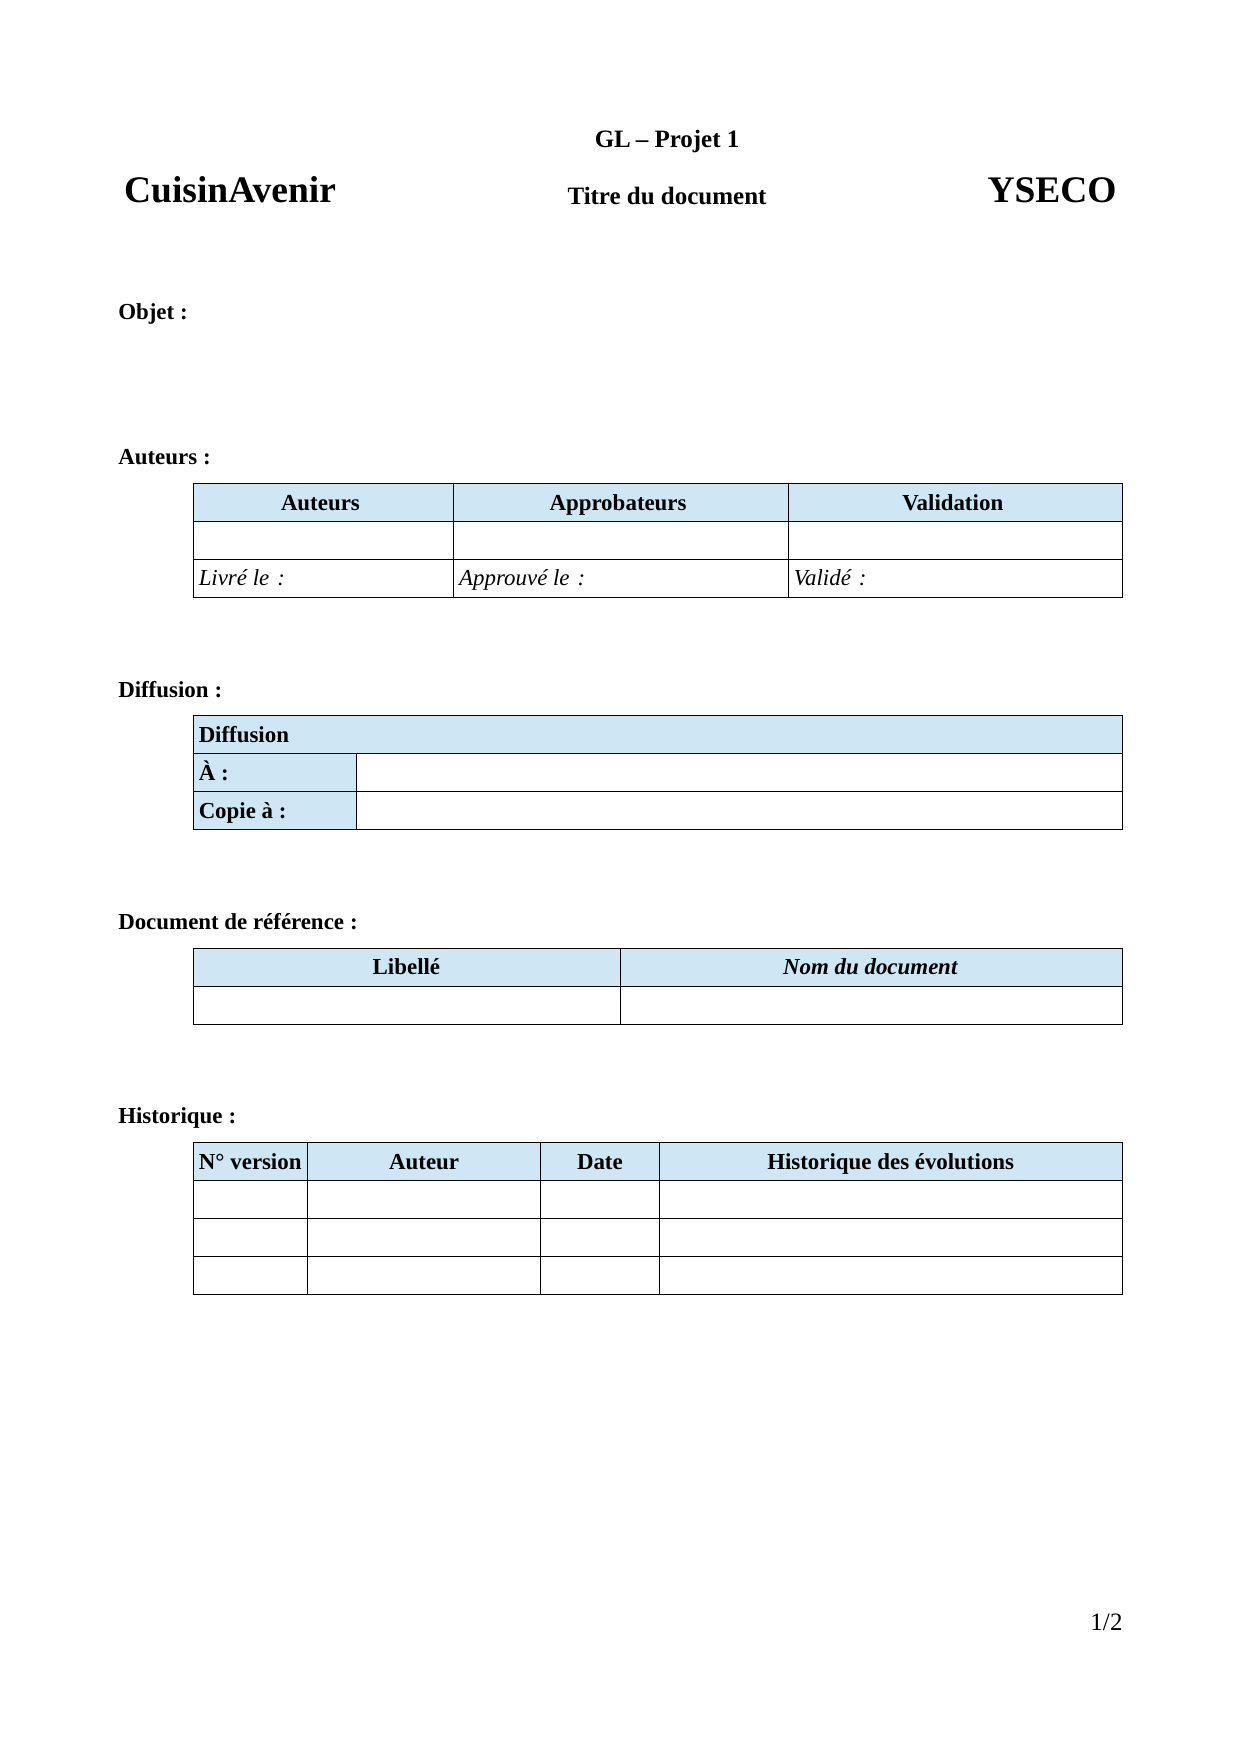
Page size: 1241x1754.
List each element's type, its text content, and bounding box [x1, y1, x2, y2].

table_cell [454, 522, 788, 559]
table_cell [194, 1181, 307, 1218]
table_header Date [541, 1143, 659, 1180]
table_header N° version [194, 1143, 307, 1180]
table_cell [541, 1219, 659, 1256]
table_header YSECO [981, 118, 1122, 259]
table_cell [660, 1257, 1122, 1294]
text Objet : [118, 298, 1122, 325]
table_cell [660, 1219, 1122, 1256]
table_header Diffusion [194, 716, 1122, 753]
table_header GL – Projet 1 Titre du document [353, 118, 981, 259]
table_cell [357, 754, 1122, 791]
table_header Historique des évolutions [660, 1143, 1122, 1180]
table_header Validation [789, 484, 1122, 521]
table_cell [194, 1219, 307, 1256]
table_cell [541, 1257, 659, 1294]
table_cell Livré le : [194, 560, 453, 597]
table_cell [541, 1181, 659, 1218]
table_cell Approuvé le : [454, 560, 788, 597]
table_cell [357, 792, 1122, 829]
table_cell Copie à : [194, 792, 356, 829]
text Diffusion : [118, 676, 1122, 702]
table_header Nom du document [621, 949, 1122, 986]
table_cell [194, 522, 453, 559]
table_header Libellé [194, 949, 620, 986]
table_cell [194, 987, 620, 1023]
table_cell [308, 1219, 540, 1256]
text Historique : [118, 1103, 1122, 1129]
table_cell [660, 1181, 1122, 1218]
table_cell À : [194, 754, 356, 791]
table_cell [621, 987, 1122, 1023]
table_header CuisinAvenir [118, 118, 352, 259]
text Document de référence : [118, 908, 1122, 934]
table_header Auteur [308, 1143, 540, 1180]
table_cell [308, 1181, 540, 1218]
table_cell [789, 522, 1122, 559]
table_cell Validé : [789, 560, 1122, 597]
table_header Auteurs [194, 484, 453, 521]
table_cell [308, 1257, 540, 1294]
table_header Approbateurs [454, 484, 788, 521]
text Auteurs : [118, 443, 1122, 470]
table_cell [194, 1257, 307, 1294]
